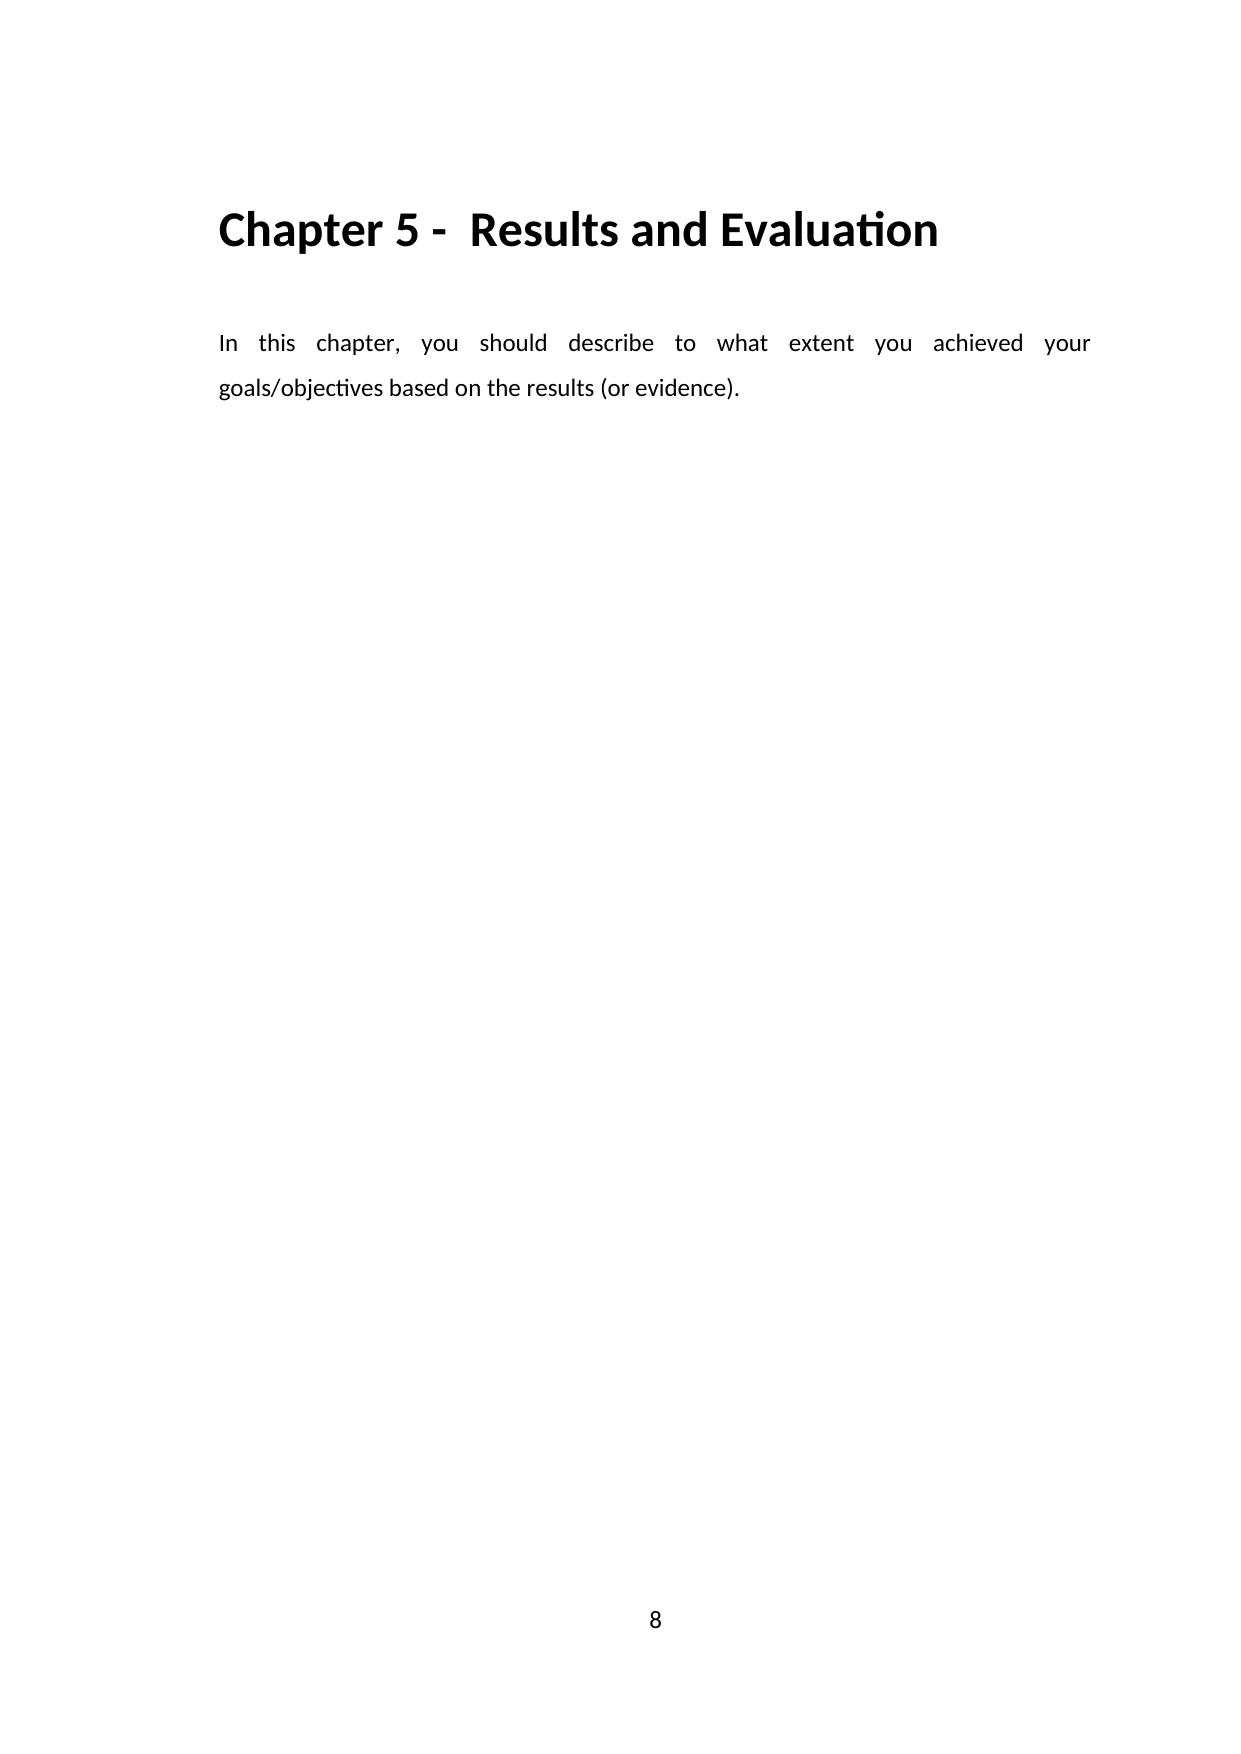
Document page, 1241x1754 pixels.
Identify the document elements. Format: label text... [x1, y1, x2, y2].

subtitle Results and Evaluation [218, 198, 1092, 259]
text In this chapter, you should describe to what extent you achieved your goals/objectives based on the results (or evidence). [218, 327, 1092, 403]
